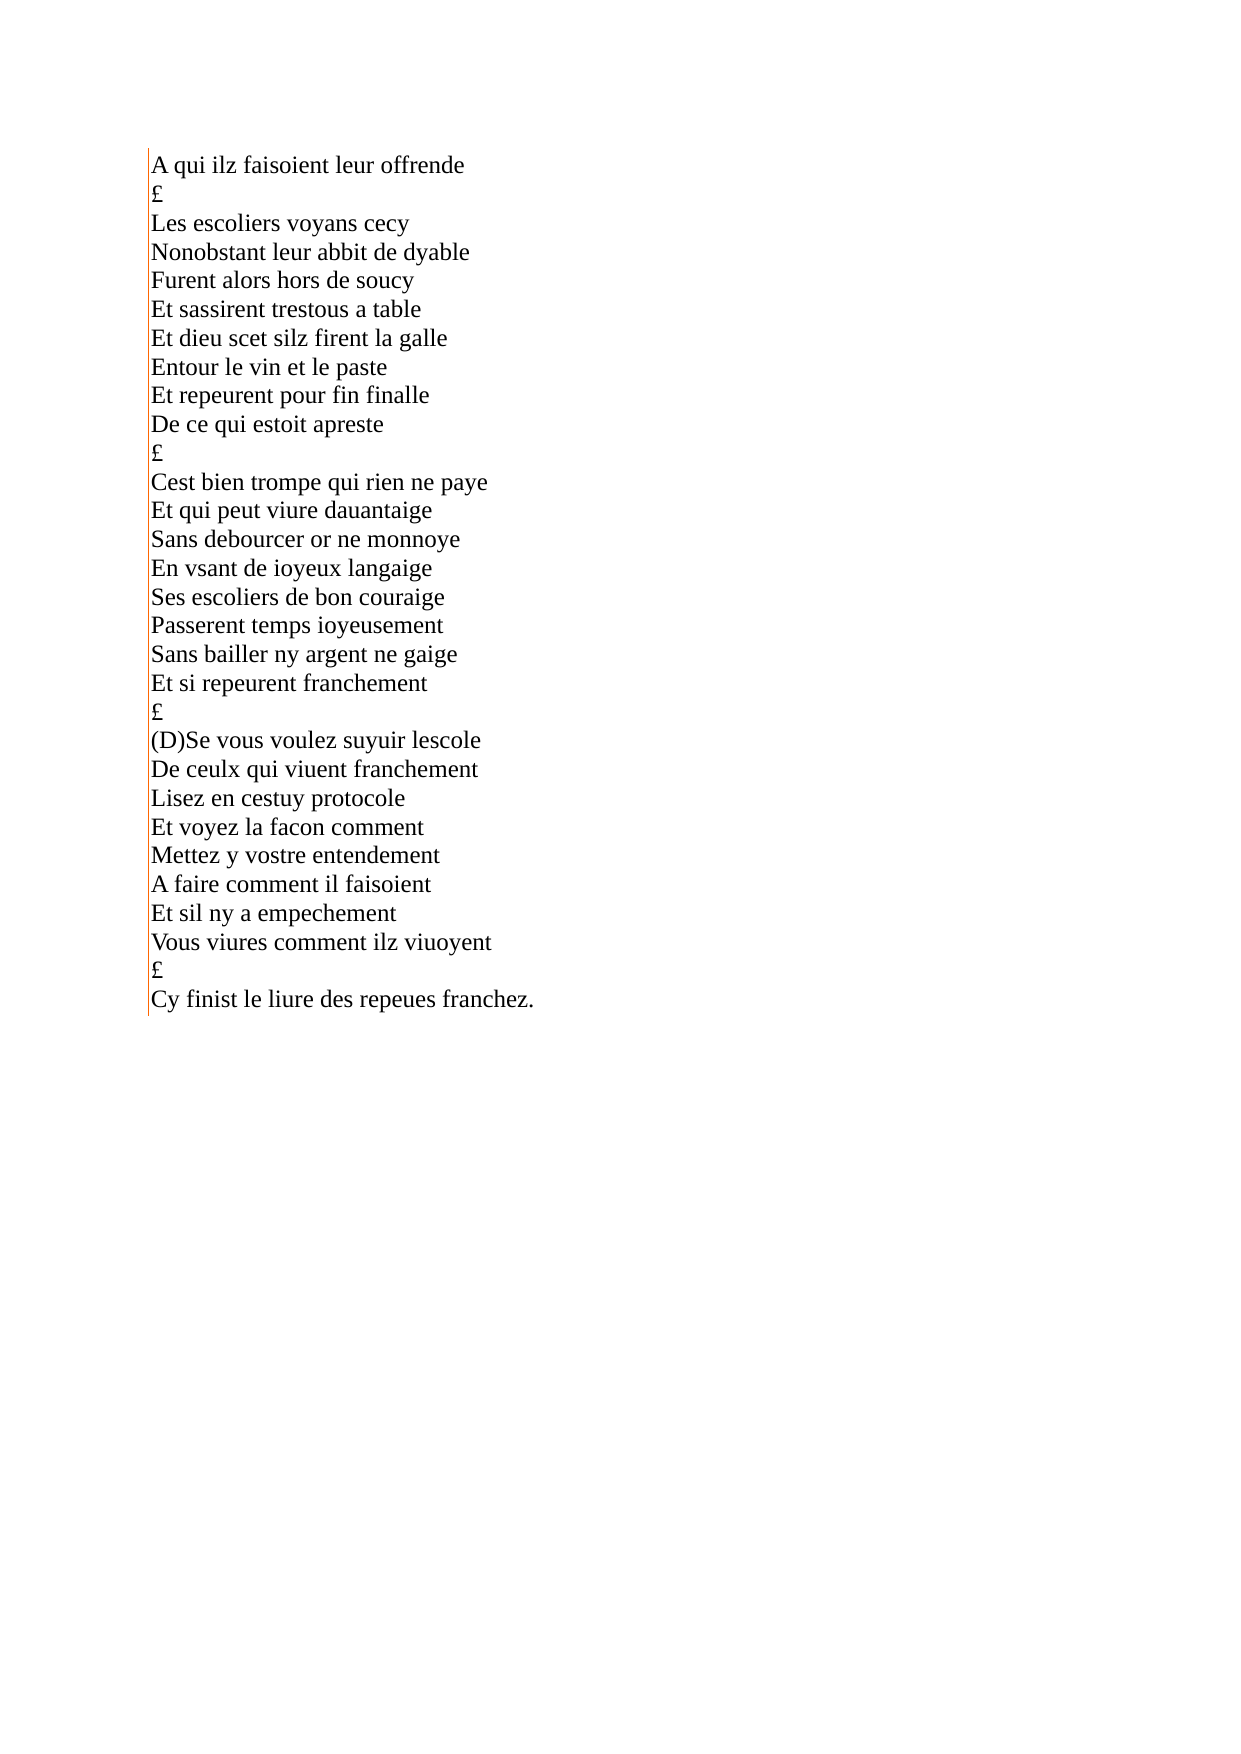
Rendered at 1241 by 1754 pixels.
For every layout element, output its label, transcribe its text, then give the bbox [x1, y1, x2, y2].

text Les escoliers voyans cecy [149, 208, 1093, 237]
text Et voyez la facon comment [149, 812, 1093, 841]
text En vsant de ioyeux langaige [149, 553, 1093, 582]
text Sans bailler ny argent ne gaige [149, 639, 1093, 668]
text £ [149, 697, 1093, 726]
text (D)Se vous voulez suyuir lescole [149, 726, 1093, 754]
text De ce qui estoit apreste [149, 409, 1093, 438]
text Vous viures comment ilz viuoyent [149, 927, 1093, 956]
text Furent alors hors de soucy [149, 266, 1093, 294]
text Nonobstant leur abbit de dyable [149, 237, 1093, 266]
text Et repeurent pour fin finalle [149, 381, 1093, 409]
text £ [149, 179, 1093, 208]
text Et qui peut viure dauantaige [149, 496, 1093, 524]
text Et dieu scet silz firent la galle [149, 323, 1093, 352]
text Et sil ny a empechement [149, 898, 1093, 927]
text Entour le vin et le paste [149, 352, 1093, 381]
text A qui ilz faisoient leur offrende [149, 148, 1093, 179]
text Et sassirent trestous a table [149, 294, 1093, 323]
text A faire comment il faisoient [149, 869, 1093, 898]
text Lisez en cestuy protocole [149, 783, 1093, 812]
text Ses escoliers de bon couraige [149, 582, 1093, 611]
text Passerent temps ioyeusement [149, 611, 1093, 639]
text Cy finist le liure des repeues franchez. [149, 984, 1093, 1016]
text £ [149, 956, 1093, 984]
text De ceulx qui viuent franchement [149, 754, 1093, 783]
text Cest bien trompe qui rien ne paye [149, 467, 1093, 496]
text Et si repeurent franchement [149, 668, 1093, 697]
text Mettez y vostre entendement [149, 841, 1093, 869]
text Sans debourcer or ne monnoye [149, 524, 1093, 553]
text £ [149, 438, 1093, 467]
